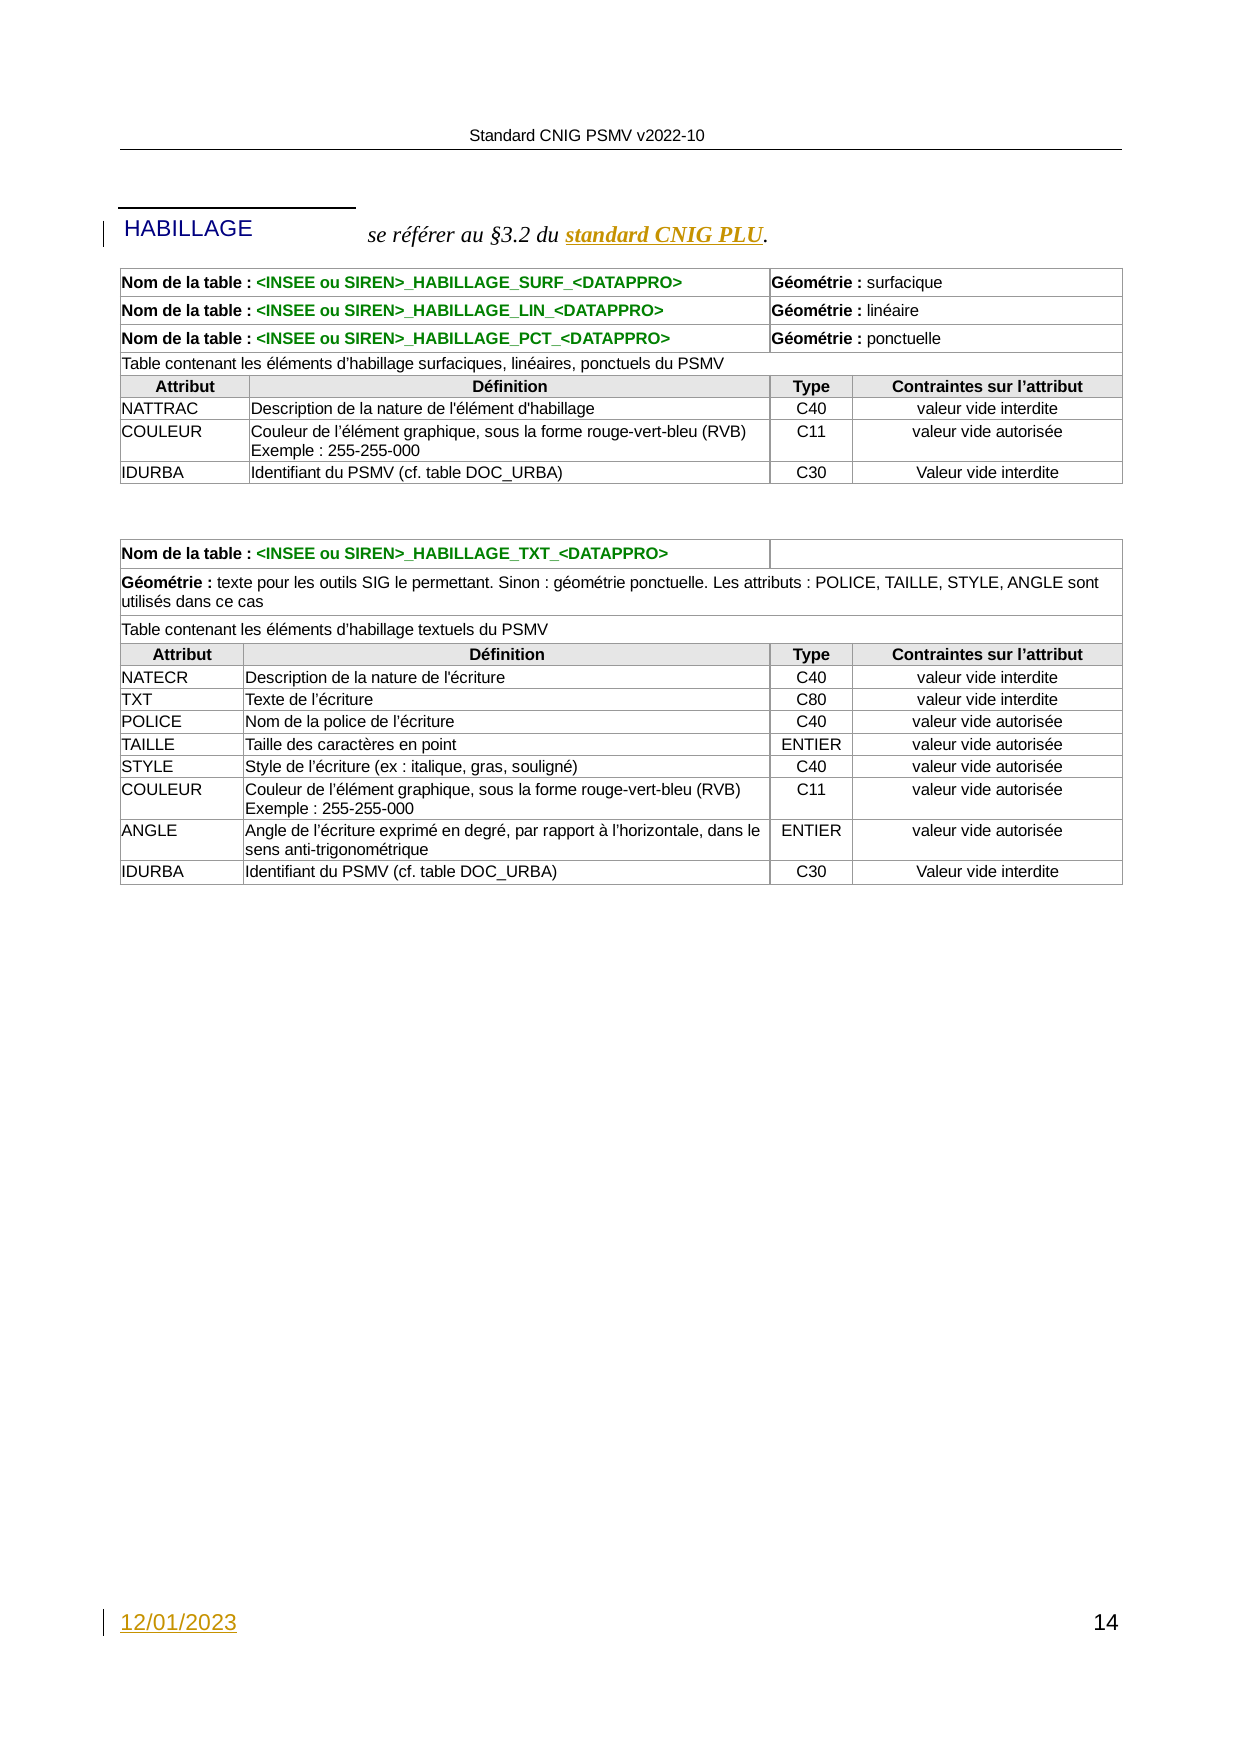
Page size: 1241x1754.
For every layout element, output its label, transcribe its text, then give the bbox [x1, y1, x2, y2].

table_cell ANGLE [121, 820, 243, 860]
table_cell POLICE [121, 711, 243, 732]
table_cell Attribut [121, 644, 243, 665]
table_cell Angle de l’écriture exprimé en degré, par rapport à l’horizontale, dans le sens anti-trigonométrique [244, 820, 769, 860]
table_cell valeur vide autorisée [853, 778, 1122, 819]
table_cell C40 [771, 666, 852, 688]
table_cell NATTRAC [121, 398, 249, 419]
table_cell Valeur vide interdite [853, 861, 1122, 883]
table_cell Attribut [121, 376, 249, 397]
table_cell valeur vide autorisée [853, 756, 1122, 777]
table_cell C11 [771, 420, 852, 461]
table_cell IDURBA [121, 462, 249, 483]
table_cell Type [771, 376, 852, 397]
table_cell Définition [250, 376, 769, 397]
table_cell Identifiant du PSMV (cf. table DOC_URBA) [250, 462, 769, 483]
table_cell C40 [771, 756, 852, 777]
table_cell Table contenant les éléments d’habillage surfaciques, linéaires, ponctuels du PSMV [121, 353, 1122, 374]
table_cell Contraintes sur l’attribut [853, 644, 1122, 665]
table_cell Nom de la police de l’écriture [244, 711, 769, 732]
table_cell TAILLE [121, 734, 243, 755]
table_cell Contraintes sur l’attribut [853, 376, 1122, 397]
table_cell Couleur de l’élément graphique, sous la forme rouge-vert-bleu (RVB) Exemple : 255-255-000 [250, 420, 769, 461]
table_cell C30 [771, 462, 852, 483]
table_cell NATECR [121, 666, 243, 688]
table_cell Géométrie : linéaire [771, 297, 1122, 324]
table_cell valeur vide autorisée [853, 734, 1122, 755]
table_cell Géométrie : ponctuelle [771, 325, 1122, 352]
table_cell valeur vide interdite [853, 689, 1122, 710]
table_cell Type [771, 644, 852, 665]
table_header Nom de la table : <INSEE ou SIREN>_HABILLAGE_SURF_<DATAPPRO> [121, 269, 769, 296]
table_cell COULEUR [121, 778, 243, 819]
table_cell Description de la nature de l'écriture [244, 666, 769, 688]
table_cell Définition [244, 644, 769, 665]
table_cell STYLE [121, 756, 243, 777]
table_cell C40 [771, 711, 852, 732]
table_cell IDURBA [121, 861, 243, 883]
table_cell C11 [771, 778, 852, 819]
table_cell valeur vide autorisée [853, 711, 1122, 732]
table_header Nom de la table : <INSEE ou SIREN>_HABILLAGE_TXT_<DATAPPRO> [121, 540, 769, 567]
table_cell Texte de l’écriture [244, 689, 769, 710]
table_cell Valeur vide interdite [853, 462, 1122, 483]
table_cell Table contenant les éléments d’habillage textuels du PSMV [121, 616, 1122, 643]
table_cell Identifiant du PSMV (cf. table DOC_URBA) [244, 861, 769, 883]
table_cell Style de l’écriture (ex : italique, gras, souligné) [244, 756, 769, 777]
table_cell Taille des caractères en point [244, 734, 769, 755]
table_cell valeur vide interdite [853, 666, 1122, 688]
table_cell Nom de la table : <INSEE ou SIREN>_HABILLAGE_PCT_<DATAPPRO> [121, 325, 769, 352]
table_cell Géométrie : texte pour les outils SIG le permettant. Sinon : géométrie ponctuelle. Les attributs : POLICE, TAILLE, STYLE, ANGLE sont utilisés dans ce cas [121, 569, 1122, 615]
table_cell valeur vide interdite [853, 398, 1122, 419]
table_cell C30 [771, 861, 852, 883]
table_header Géométrie : surfacique [771, 269, 1122, 296]
table_cell TXT [121, 689, 243, 710]
table_header se référer au §3.2 du standard CNIG PLU. [356, 207, 1122, 253]
table_cell C80 [771, 689, 852, 710]
table_header [771, 540, 1122, 567]
table_cell Description de la nature de l'élément d'habillage [250, 398, 769, 419]
table_cell C40 [771, 398, 852, 419]
table_cell Couleur de l’élément graphique, sous la forme rouge-vert-bleu (RVB) Exemple : 255-255-000 [244, 778, 769, 819]
table_cell ENTIER [771, 820, 852, 860]
table_cell valeur vide autorisée [853, 420, 1122, 461]
table_cell valeur vide autorisée [853, 820, 1122, 860]
table_cell Nom de la table : <INSEE ou SIREN>_HABILLAGE_LIN_<DATAPPRO> [121, 297, 769, 324]
table_cell ENTIER [771, 734, 852, 755]
table_header HABILLAGE [118, 209, 356, 253]
table_cell COULEUR [121, 420, 249, 461]
